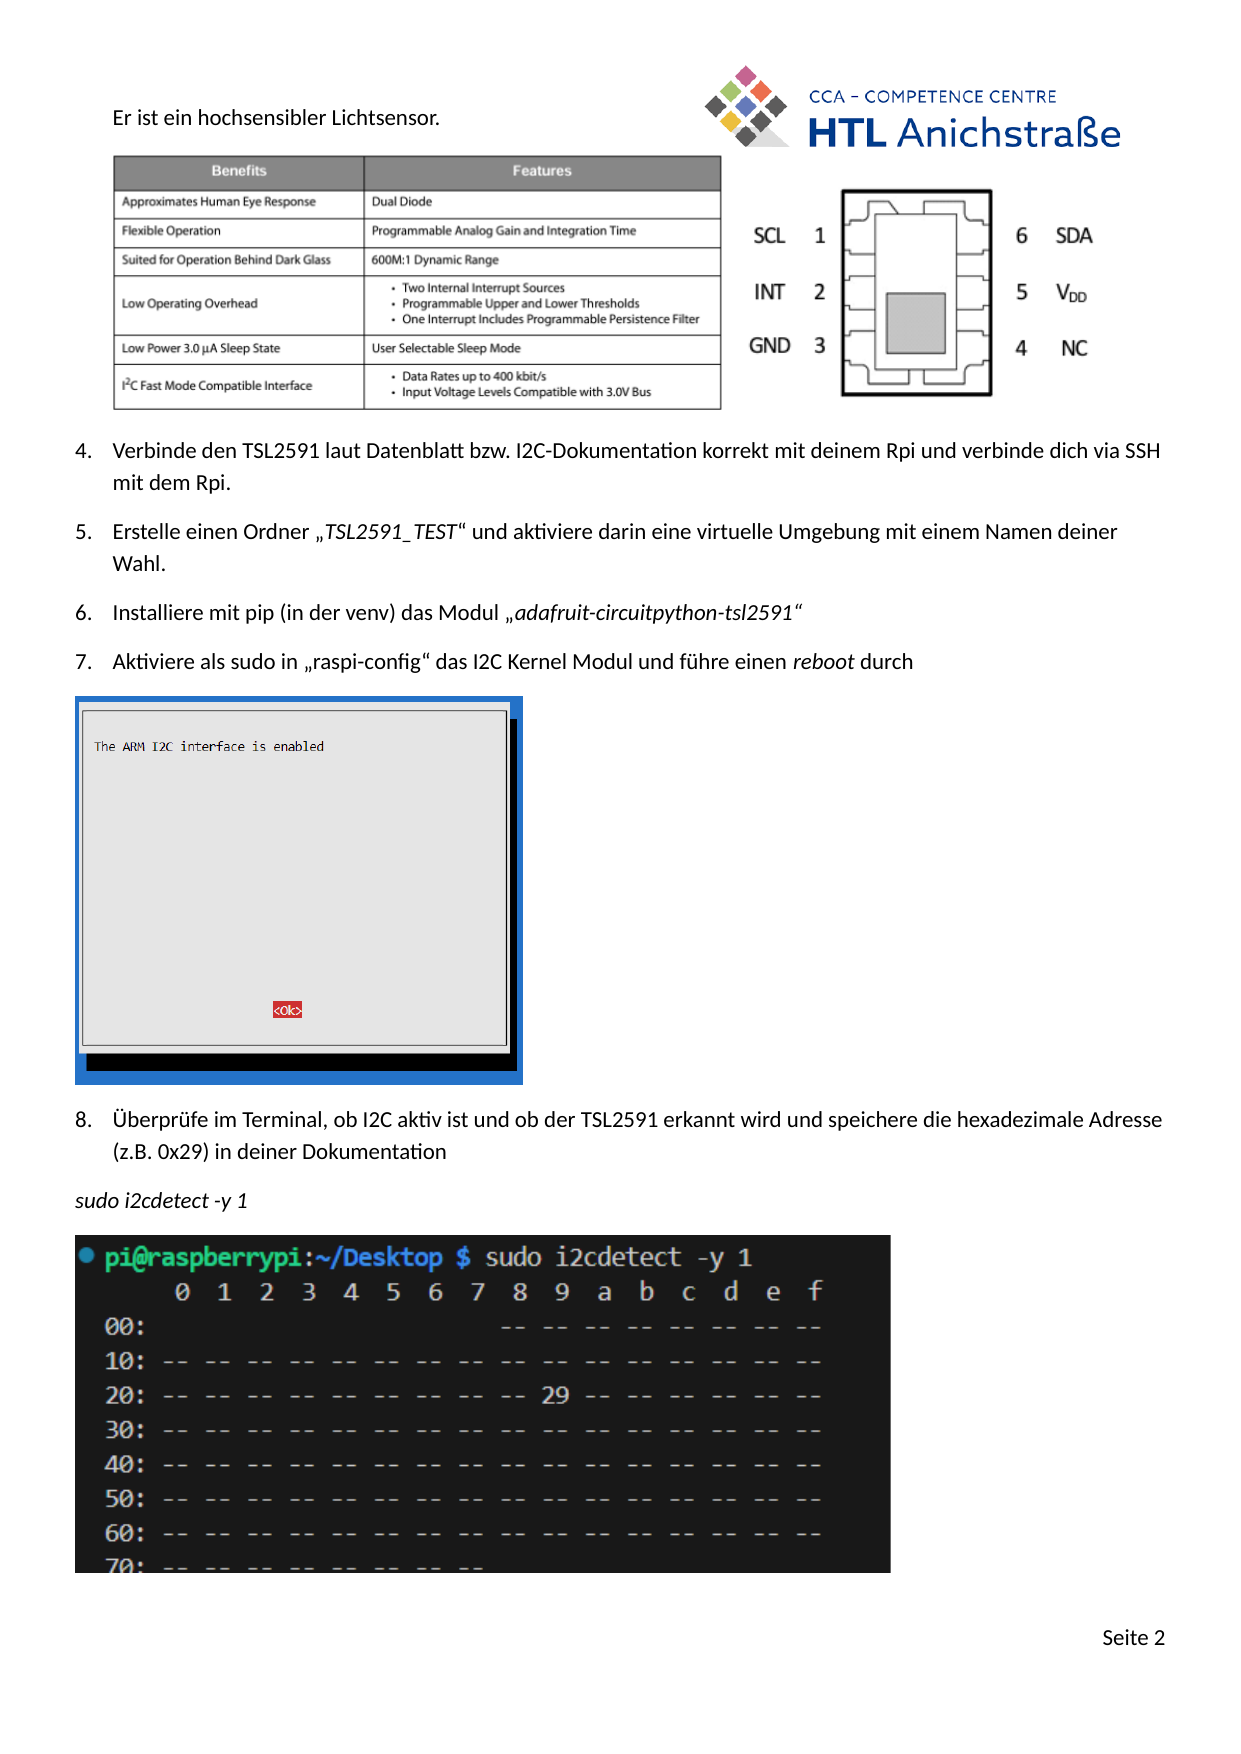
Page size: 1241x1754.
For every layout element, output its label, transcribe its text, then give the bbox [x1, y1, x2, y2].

text sudo i2cdetect -y 1 [75, 1186, 1165, 1214]
text [1121, 103, 1165, 131]
list Überprüfe im Terminal, ob I2C aktiv ist und ob der TSL2591 erkannt wird und speichere die hexadezimale Adresse (z.B. 0x29) in deiner Dokumentation [75, 1105, 1165, 1165]
list Erstelle einen Ordner „TSL2591_TEST“ und aktiviere darin eine virtuelle Umgebung mit einem Namen deiner Wahl. [75, 517, 1165, 577]
list Installiere mit pip (in der venv) das Modul „adafruit-circuitpython-tsl2591“ [75, 598, 1165, 626]
list Aktiviere als sudo in „raspi-config“ das I2C Kernel Modul und führe einen reboot durch [75, 647, 1165, 675]
text Er ist ein hochsensibler Lichtsensor. [112, 103, 703, 131]
list Verbinde den TSL2591 laut Datenblatt bzw. I2C-Dokumentation korrekt mit deinem Rpi und verbinde dich via SSH mit dem Rpi. [75, 436, 1165, 496]
